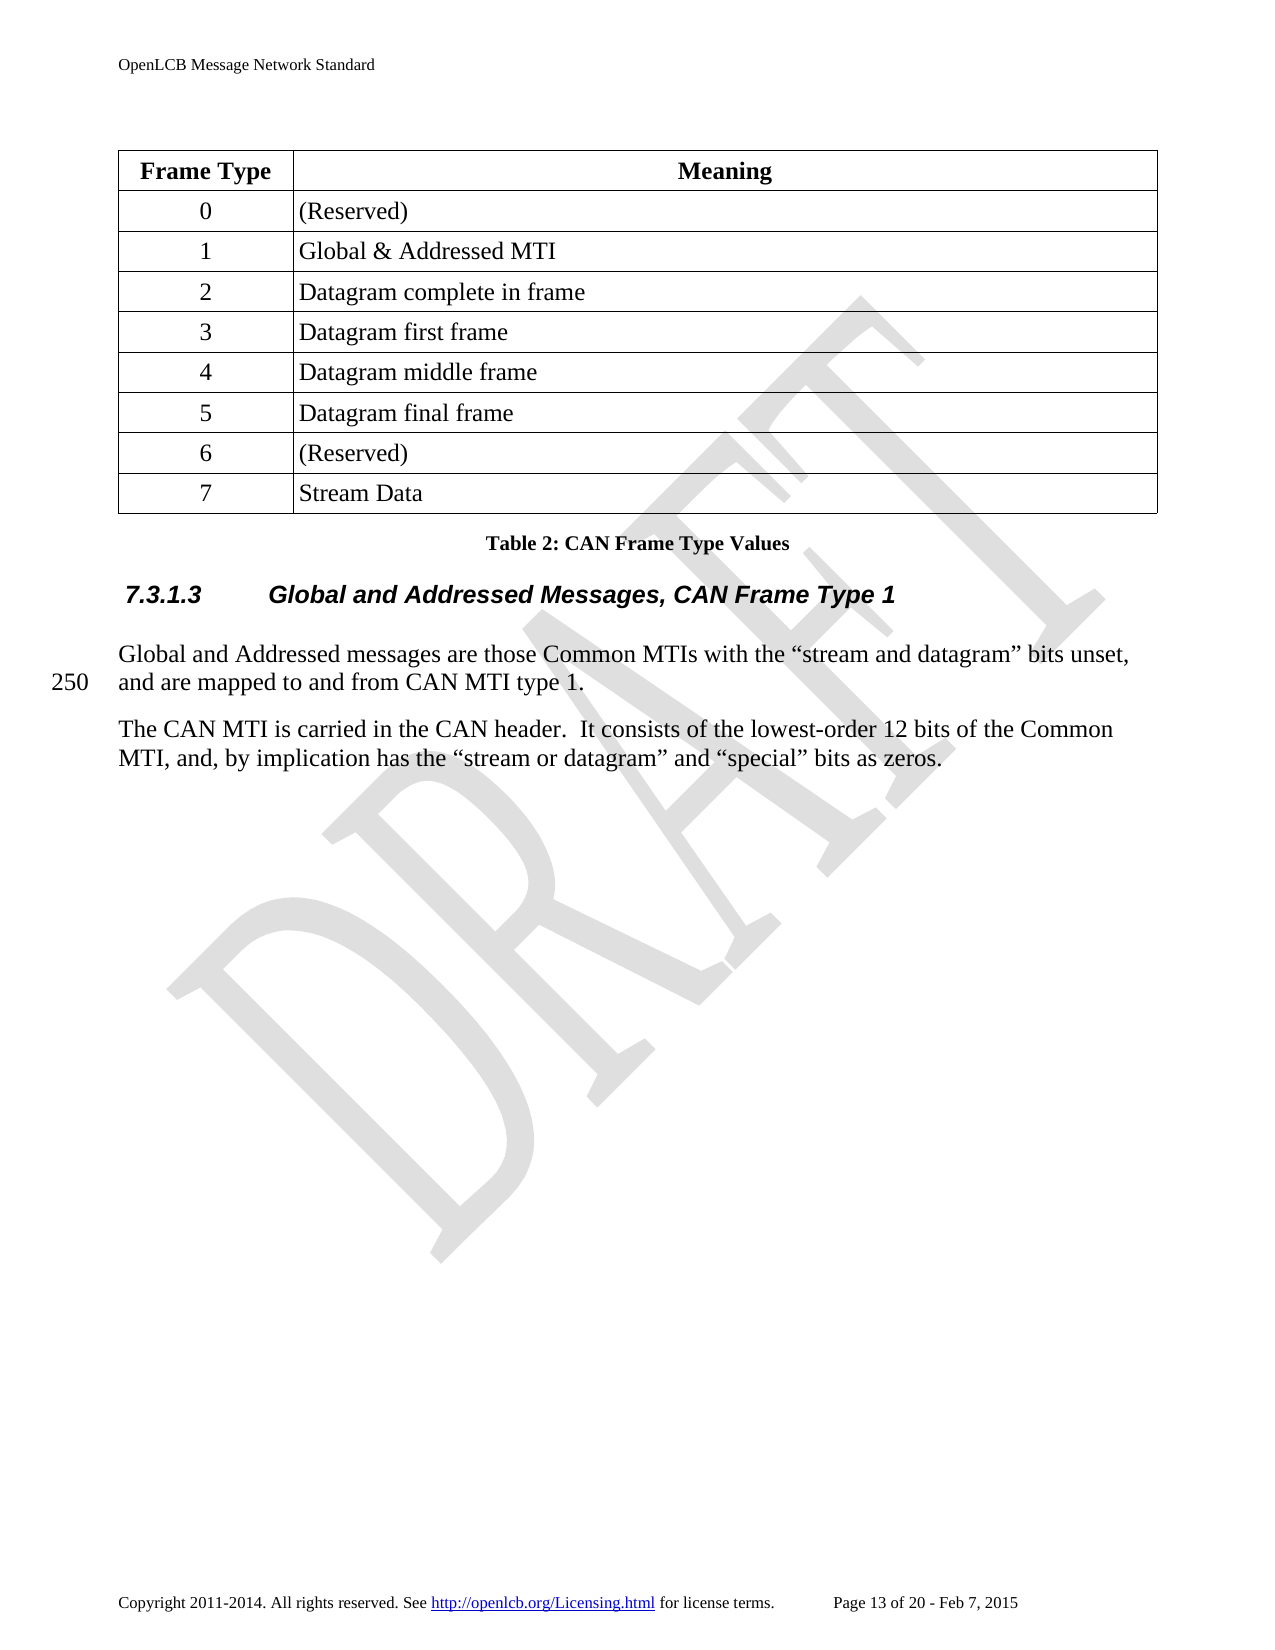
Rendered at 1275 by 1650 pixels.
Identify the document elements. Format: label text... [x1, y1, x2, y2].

table_cell 6 [119, 433, 293, 472]
table_cell 3 [119, 312, 293, 352]
table_cell Datagram complete in frame [294, 272, 1157, 311]
table_cell 7 [119, 474, 293, 513]
table_cell [896, 433, 1157, 472]
text Global and Addressed messages are those Common MTIs with the “stream and datagram” bits unset, and are mapped to and from CAN MTI type 1. [118, 639, 567, 696]
table_cell [879, 312, 1157, 352]
table_cell 0 [119, 191, 293, 231]
table_cell Datagram middle frame [294, 353, 801, 392]
subtitle Global and Addressed Messages, CAN Frame Type 1 [844, 580, 1028, 608]
text Global and Addressed messages are those Common MTIs with the “stream and datagram” bits unset, and are mapped to and from CAN MTI type 1. [811, 639, 1157, 696]
table_cell [769, 393, 852, 432]
table_cell Stream Data [294, 474, 680, 513]
subtitle Global and Addressed Messages, CAN Frame Type 1 [1043, 580, 1157, 608]
table_cell [937, 474, 1157, 513]
table_cell [729, 433, 789, 472]
table_cell Datagram first frame [294, 312, 842, 352]
text Table 2: CAN Frame Type Values [118, 531, 674, 555]
table_cell [772, 433, 892, 472]
text The CAN MTI is carried in the CAN header. It consists of the lowest-order 12 bits of the Common MTI, and, by implication has the “stream or datagram” and “special” bits as zeros. [600, 714, 713, 771]
table_cell [681, 474, 933, 513]
table_cell 2 [119, 272, 293, 311]
table_cell [856, 393, 1157, 432]
subtitle Global and Addressed Messages, CAN Frame Type 1 [742, 580, 829, 608]
text Table 2: CAN Frame Type Values [994, 531, 1157, 555]
table_cell Datagram final frame [294, 393, 761, 432]
table_cell (Reserved) [294, 191, 1157, 231]
table_header Meaning [294, 151, 1157, 190]
table_cell Global & Addressed MTI [294, 232, 1157, 271]
table_cell [828, 353, 1157, 392]
table_cell 1 [119, 232, 293, 271]
table_cell (Reserved) [294, 433, 721, 472]
text The CAN MTI is carried in the CAN header. It consists of the lowest-order 12 bits of the Common MTI, and, by implication has the “stream or datagram” and “special” bits as zeros. [118, 714, 614, 771]
text Global and Addressed messages are those Common MTIs with the “stream and datagram” bits unset, and are mapped to and from CAN MTI type 1. [588, 639, 815, 696]
table_cell 5 [119, 393, 293, 432]
text The CAN MTI is carried in the CAN header. It consists of the lowest-order 12 bits of the Common MTI, and, by implication has the “stream or datagram” and “special” bits as zeros. [699, 714, 890, 771]
subtitle Global and Addressed Messages, CAN Frame Type 1 [118, 580, 727, 608]
text Table 2: CAN Frame Type Values [693, 531, 975, 555]
table_header Frame Type [119, 151, 293, 190]
text The CAN MTI is carried in the CAN header. It consists of the lowest-order 12 bits of the Common MTI, and, by implication has the “stream or datagram” and “special” bits as zeros. [876, 714, 1157, 771]
table_cell [842, 328, 900, 352]
table_cell 4 [119, 353, 293, 392]
